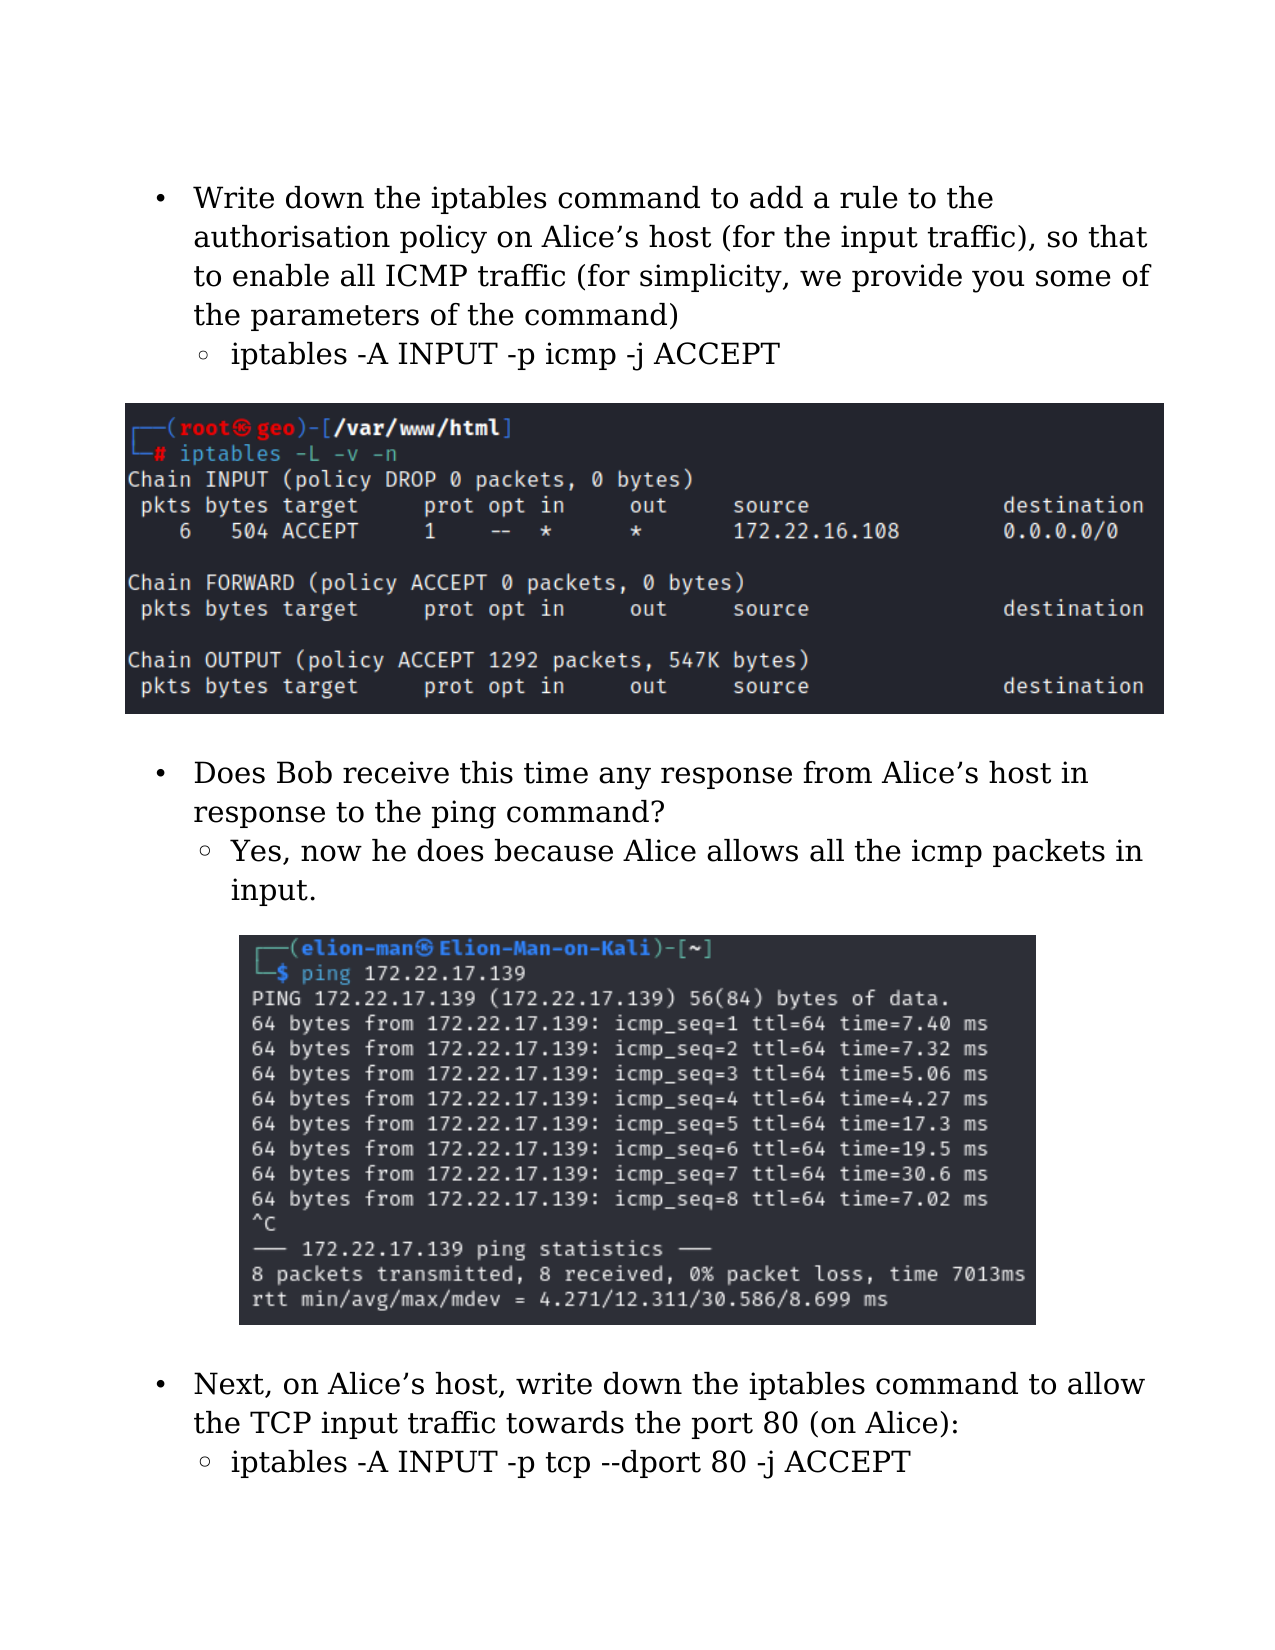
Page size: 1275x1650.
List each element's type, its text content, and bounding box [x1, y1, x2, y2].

list Write down the iptables command to add a rule to the authorisation policy on Alice’s host (for the input traffic), so that to enable all ICMP traffic (for simplicity, we provide you some of the parameters of the command) [156, 181, 1157, 332]
list iptables -A INPUT -p tcp --dport 80 -j ACCEPT [193, 1445, 1157, 1479]
list Does Bob receive this time any response from Alice’s host in response to the ping command? [156, 757, 1157, 830]
list Yes, now he does because Alice allows all the icmp packets in input. [193, 835, 1157, 908]
list iptables -A INPUT -p icmp -j ACCEPT [193, 337, 1157, 371]
picture [239, 935, 1036, 1325]
list Next, on Alice’s host, write down the iptables command to allow the TCP input traffic towards the port 80 (on Alice): [156, 1367, 1157, 1440]
picture [125, 403, 1164, 714]
